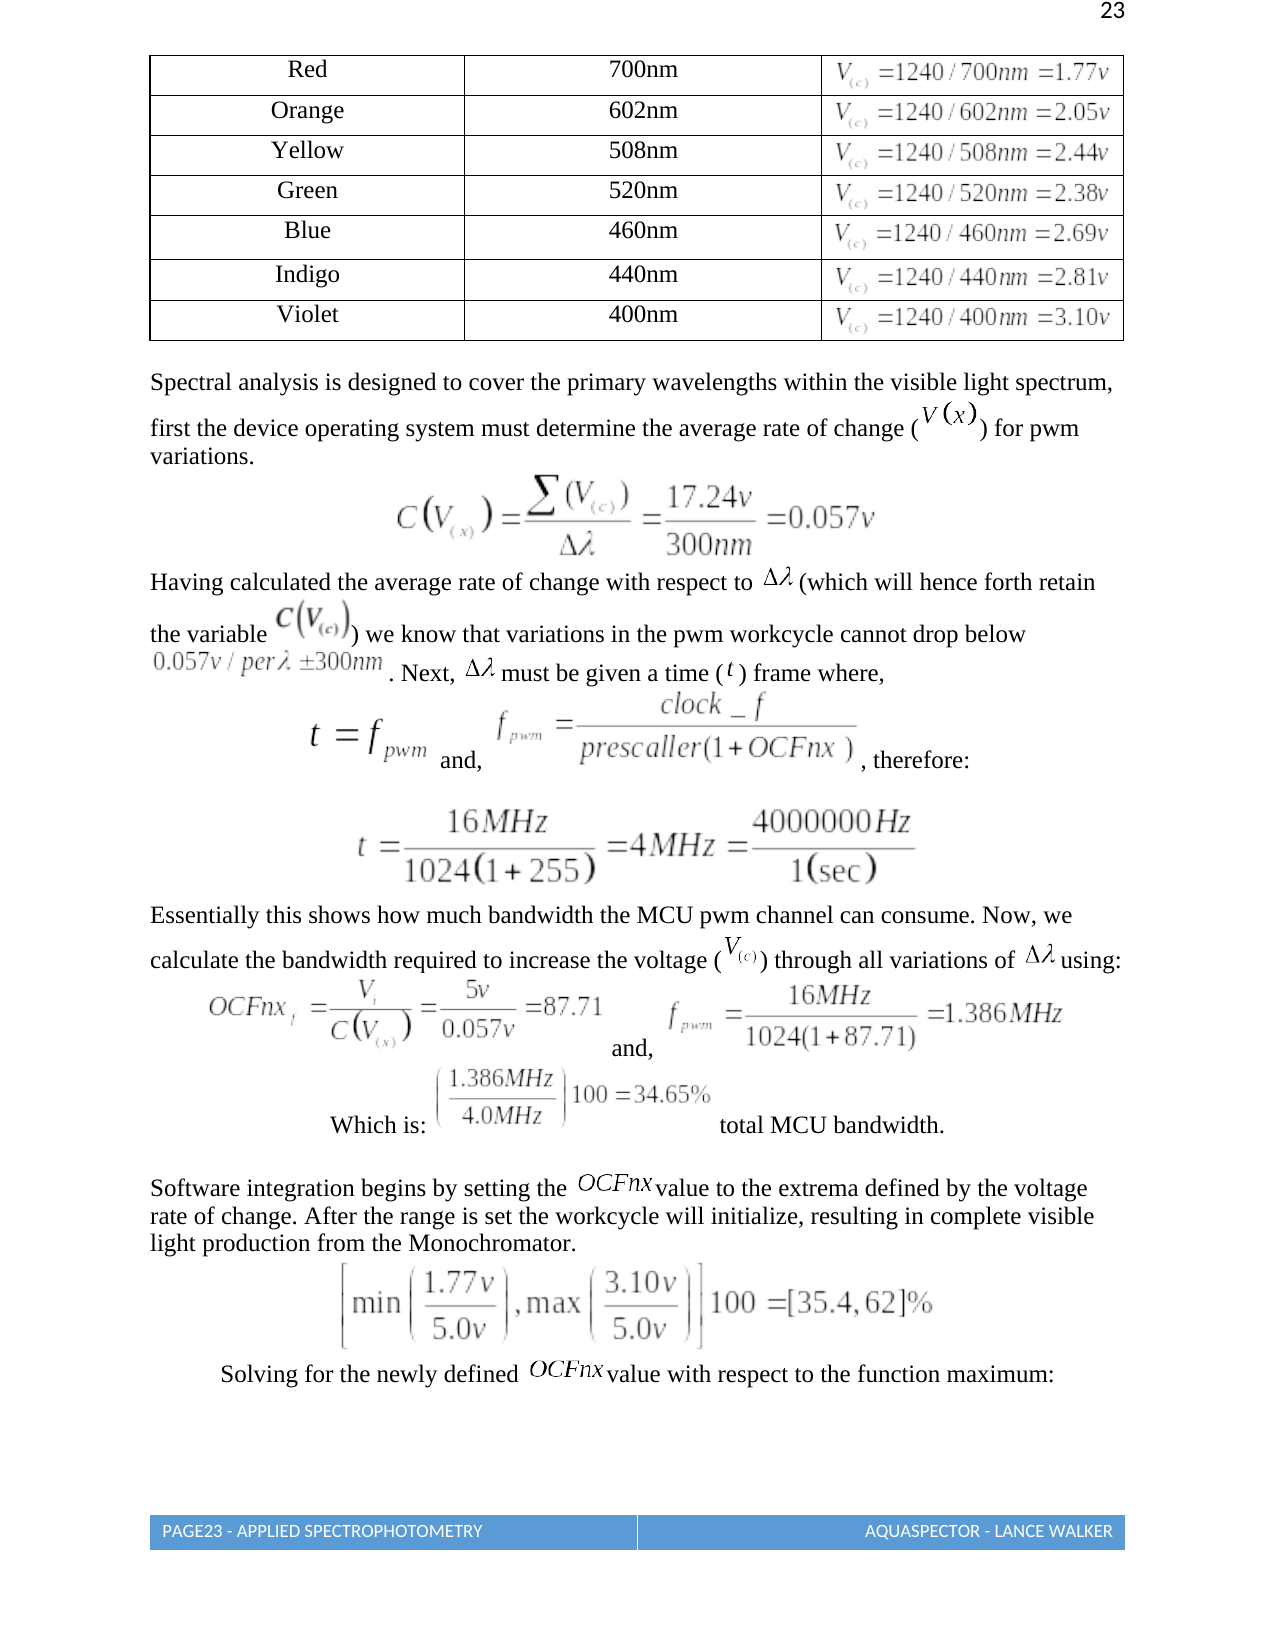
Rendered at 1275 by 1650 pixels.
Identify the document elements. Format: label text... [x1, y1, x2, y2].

text Software integration begins by setting the value to the extrema defined by the voltage rate of change. After the range is set the workcycle will initialize, resulting in complete visible light production from the Monochromator. [150, 1167, 1125, 1257]
text Spectral analysis is designed to cover the primary wavelengths within the visible light spectrum, first the device operating system must determine the average rate of change () for pwm variations. [150, 368, 1125, 470]
table_cell Indigo [151, 260, 464, 299]
table_cell [1112, 260, 1123, 299]
table_cell Red [151, 56, 464, 95]
table_cell [822, 260, 833, 299]
table_cell [1112, 176, 1123, 215]
table_cell [1111, 56, 1123, 95]
table_cell 700nm [465, 56, 821, 95]
table_cell Violet [151, 301, 464, 340]
table_cell Green [151, 176, 464, 215]
table_cell [822, 216, 1123, 259]
text and, [150, 973, 1125, 1062]
table_cell 460nm [465, 216, 821, 259]
text Solving for the newly defined value with respect to the function maximum: [150, 1353, 1125, 1388]
table_cell Yellow [151, 136, 464, 175]
table_cell 520nm [465, 176, 821, 215]
table_cell 400nm [465, 301, 821, 340]
table_cell [1112, 96, 1123, 135]
text Essentially this shows how much bandwidth the MCU pwm channel can consume. Now, we calculate the bandwidth required to increase the voltage () through all variations of using: [150, 901, 1125, 973]
table_cell 602nm [465, 96, 821, 135]
table_cell [822, 301, 833, 340]
table_cell [822, 136, 833, 175]
text and, , therefore: [150, 687, 1125, 774]
table_cell [1112, 301, 1123, 340]
table_cell [822, 176, 833, 215]
table_cell Blue [151, 216, 464, 259]
table_cell [822, 56, 834, 95]
table_cell 508nm [465, 136, 821, 175]
table_cell 440nm [465, 260, 821, 299]
text Which is: total MCU bandwidth. [150, 1062, 1125, 1139]
text Having calculated the average rate of change with respect to (which will hence forth retain the variable ) we know that variations in the pwm workcycle cannot drop below . Next, must be given a time () frame where, [150, 561, 1125, 687]
table_cell [822, 96, 833, 135]
table_cell [1112, 136, 1123, 175]
table_cell Orange [151, 96, 464, 135]
